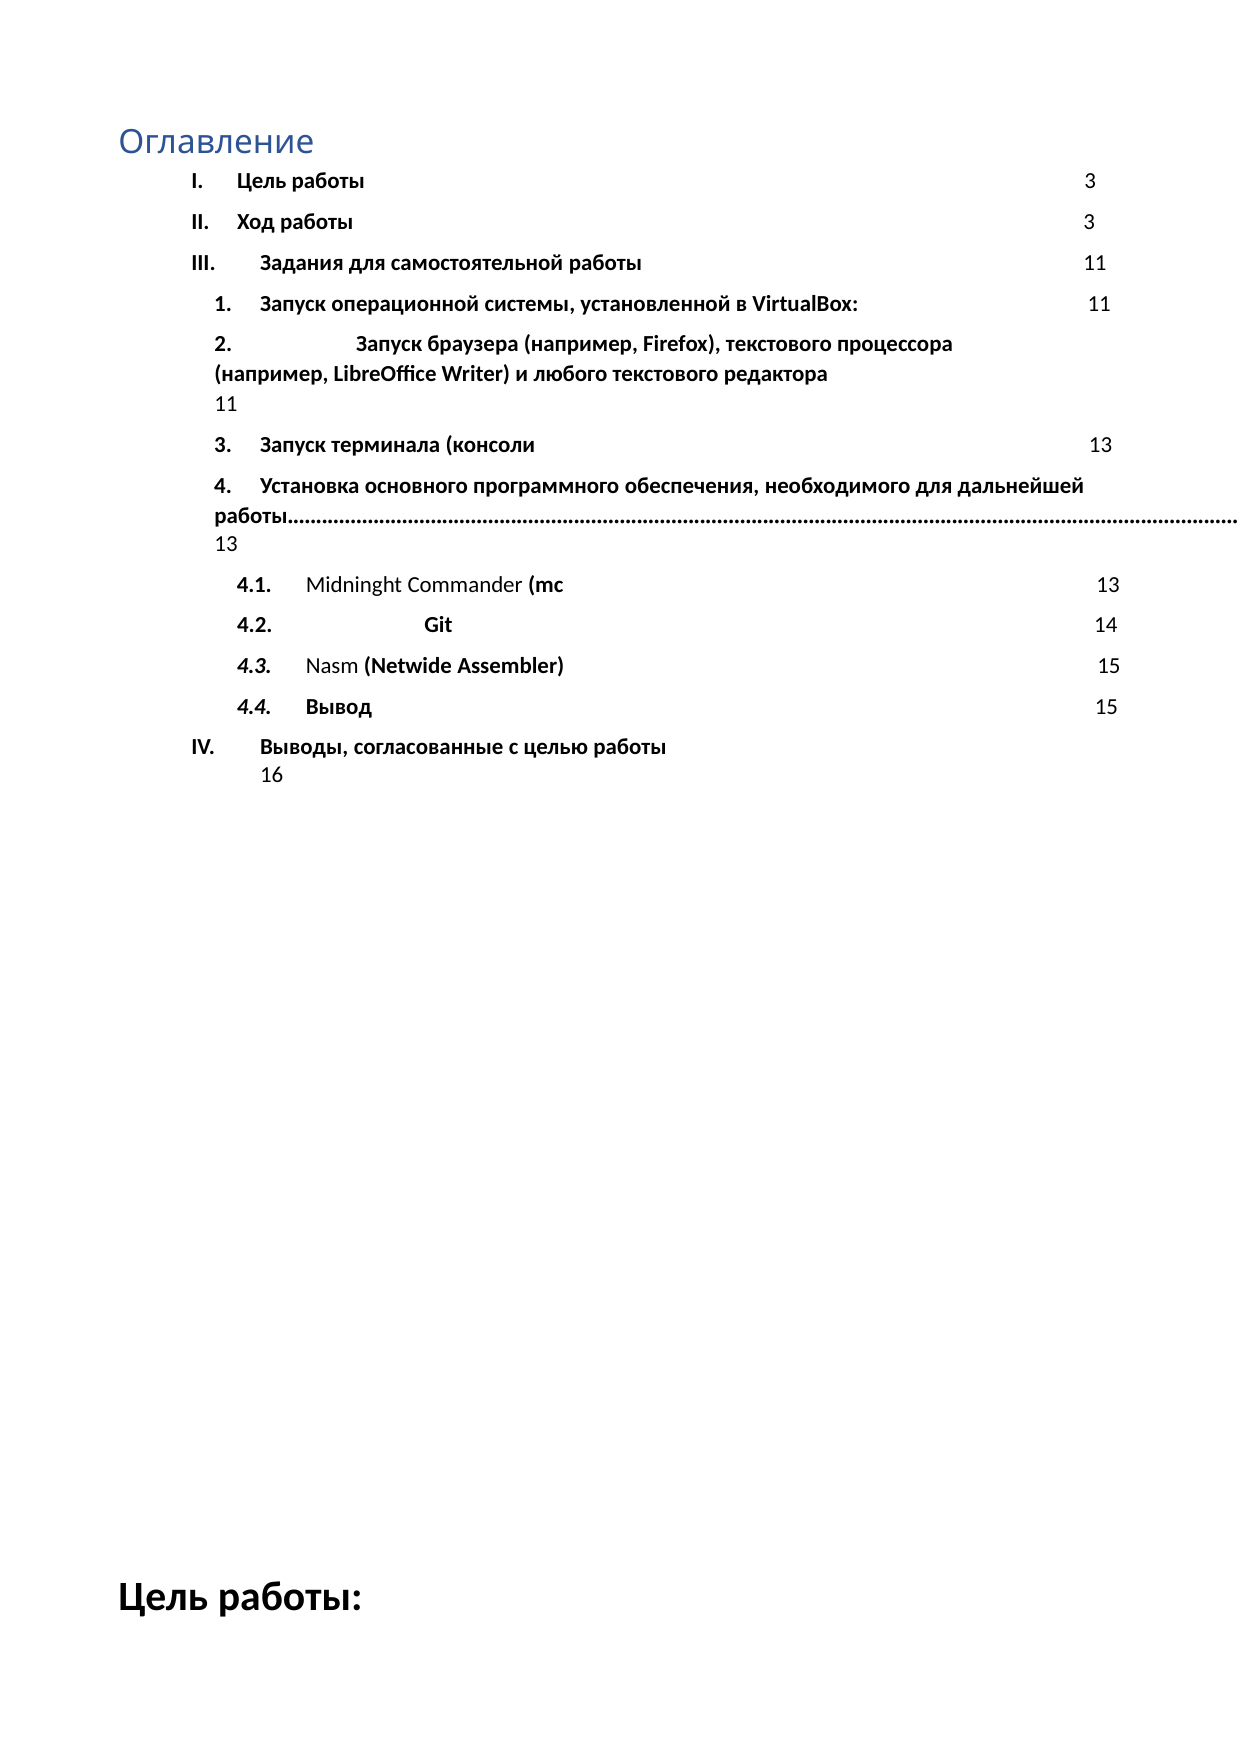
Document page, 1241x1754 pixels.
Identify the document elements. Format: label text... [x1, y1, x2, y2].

list Вывод 15 [237, 692, 1122, 720]
list Выводы, согласованные с целью работы 16 [191, 732, 1122, 788]
text работы 13 [214, 501, 1122, 557]
list Midninght Commander (mc 13 [237, 570, 1122, 598]
list Установка основного программного обеспечения, необходимого для дальнейшей [214, 471, 1122, 499]
list Запуск браузера (например, Firefox), текстового процессора (например, LibreOffice Writer) и любого текстового редактора 11 [214, 329, 1014, 418]
subtitle Оглавление [118, 118, 1122, 163]
list Запуск терминала (консоли 13 [214, 430, 1122, 458]
list Цель работы 3 [191, 166, 1122, 194]
list Nasm (Netwide Assembler) 15 [237, 651, 1122, 679]
subtitle Цель работы: [118, 1569, 1122, 1620]
list Ход работы 3 [191, 207, 1122, 235]
list Задания для самостоятельной работы 11 [191, 248, 1122, 276]
list Запуск операционной системы, установленной в VirtualBox: 11 [214, 289, 1122, 317]
text 4.2. Git 14 [237, 610, 1122, 638]
